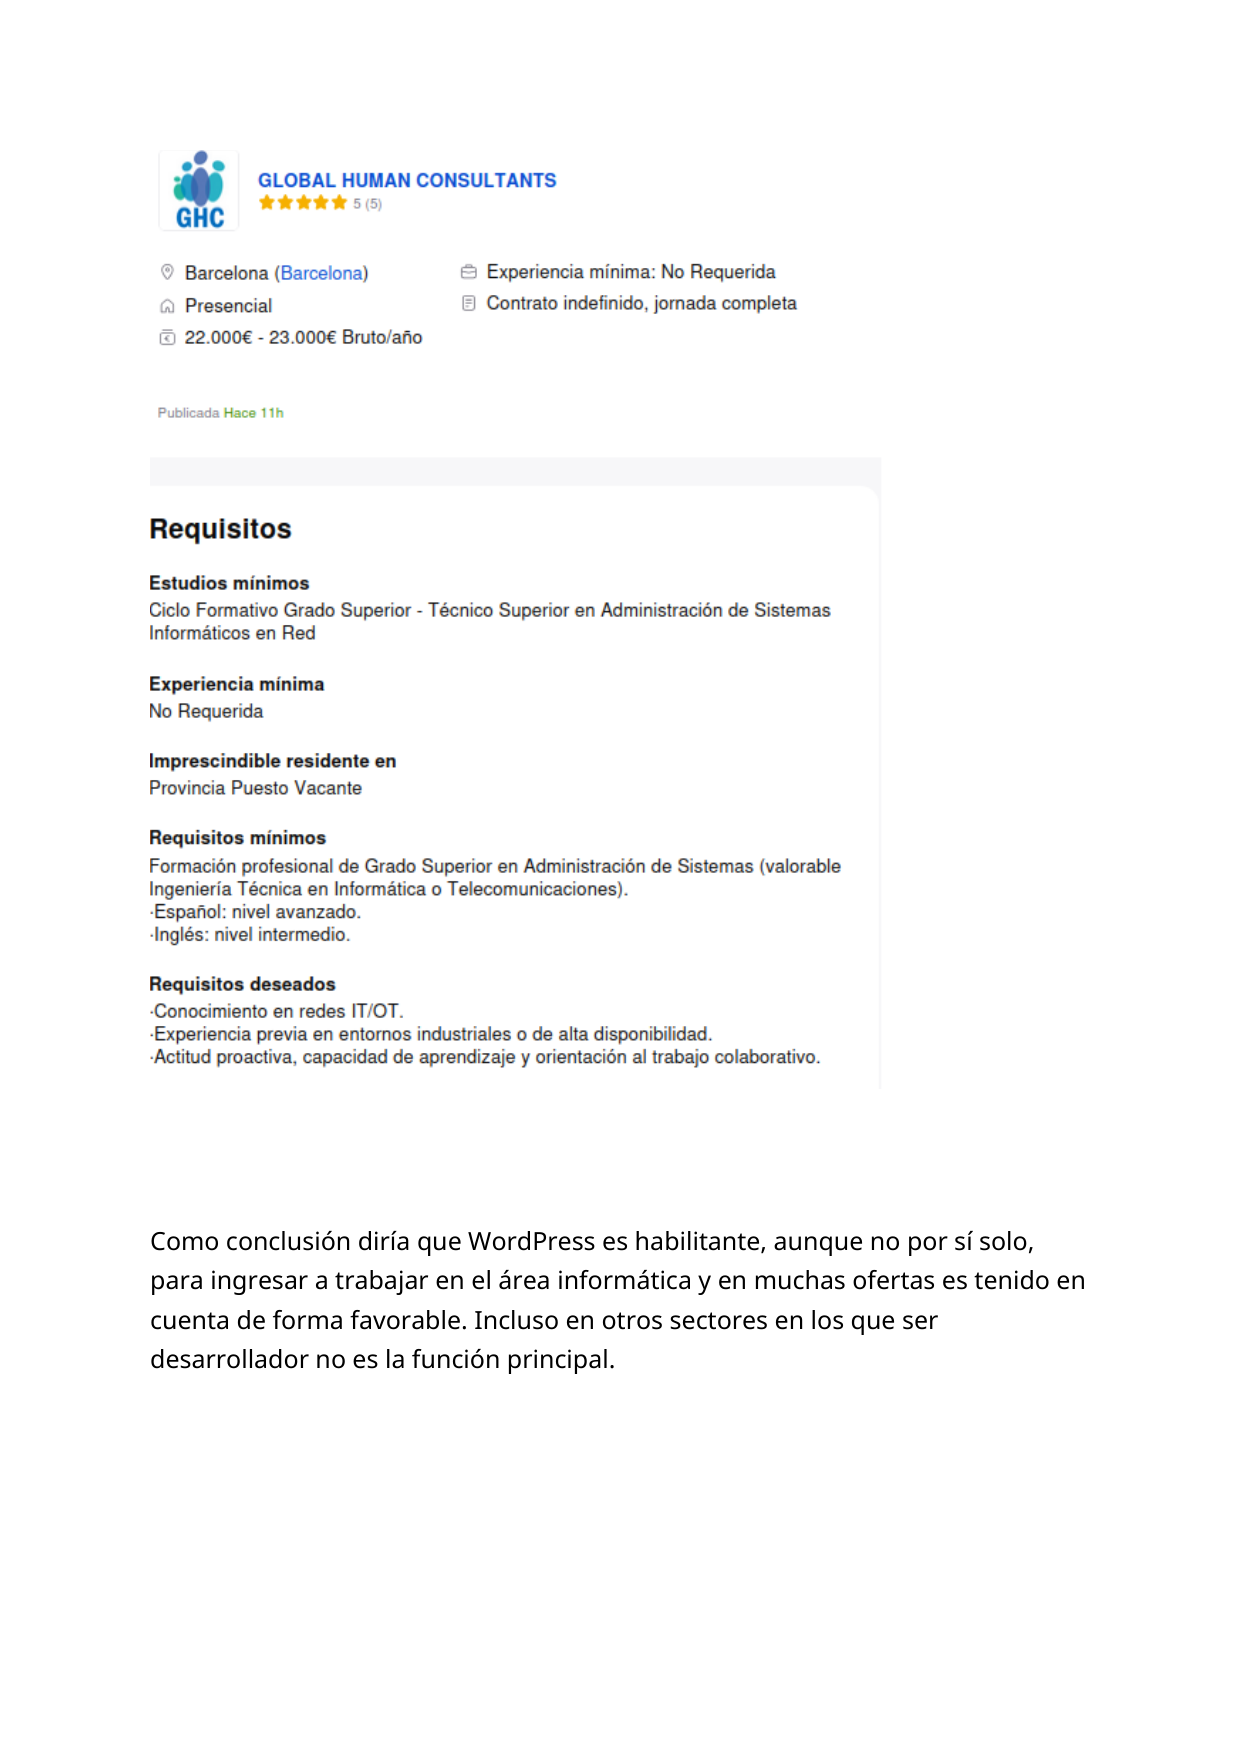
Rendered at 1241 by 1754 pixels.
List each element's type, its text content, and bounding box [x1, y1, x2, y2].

text Como conclusión diría que WordPress es habilitante, aunque no por sí solo, para ingresar a trabajar en el área informática y en muchas ofertas es tenido en cuenta de forma favorable. Incluso en otros sectores en los que ser desarrollador no es la función principal. [150, 1223, 1090, 1376]
